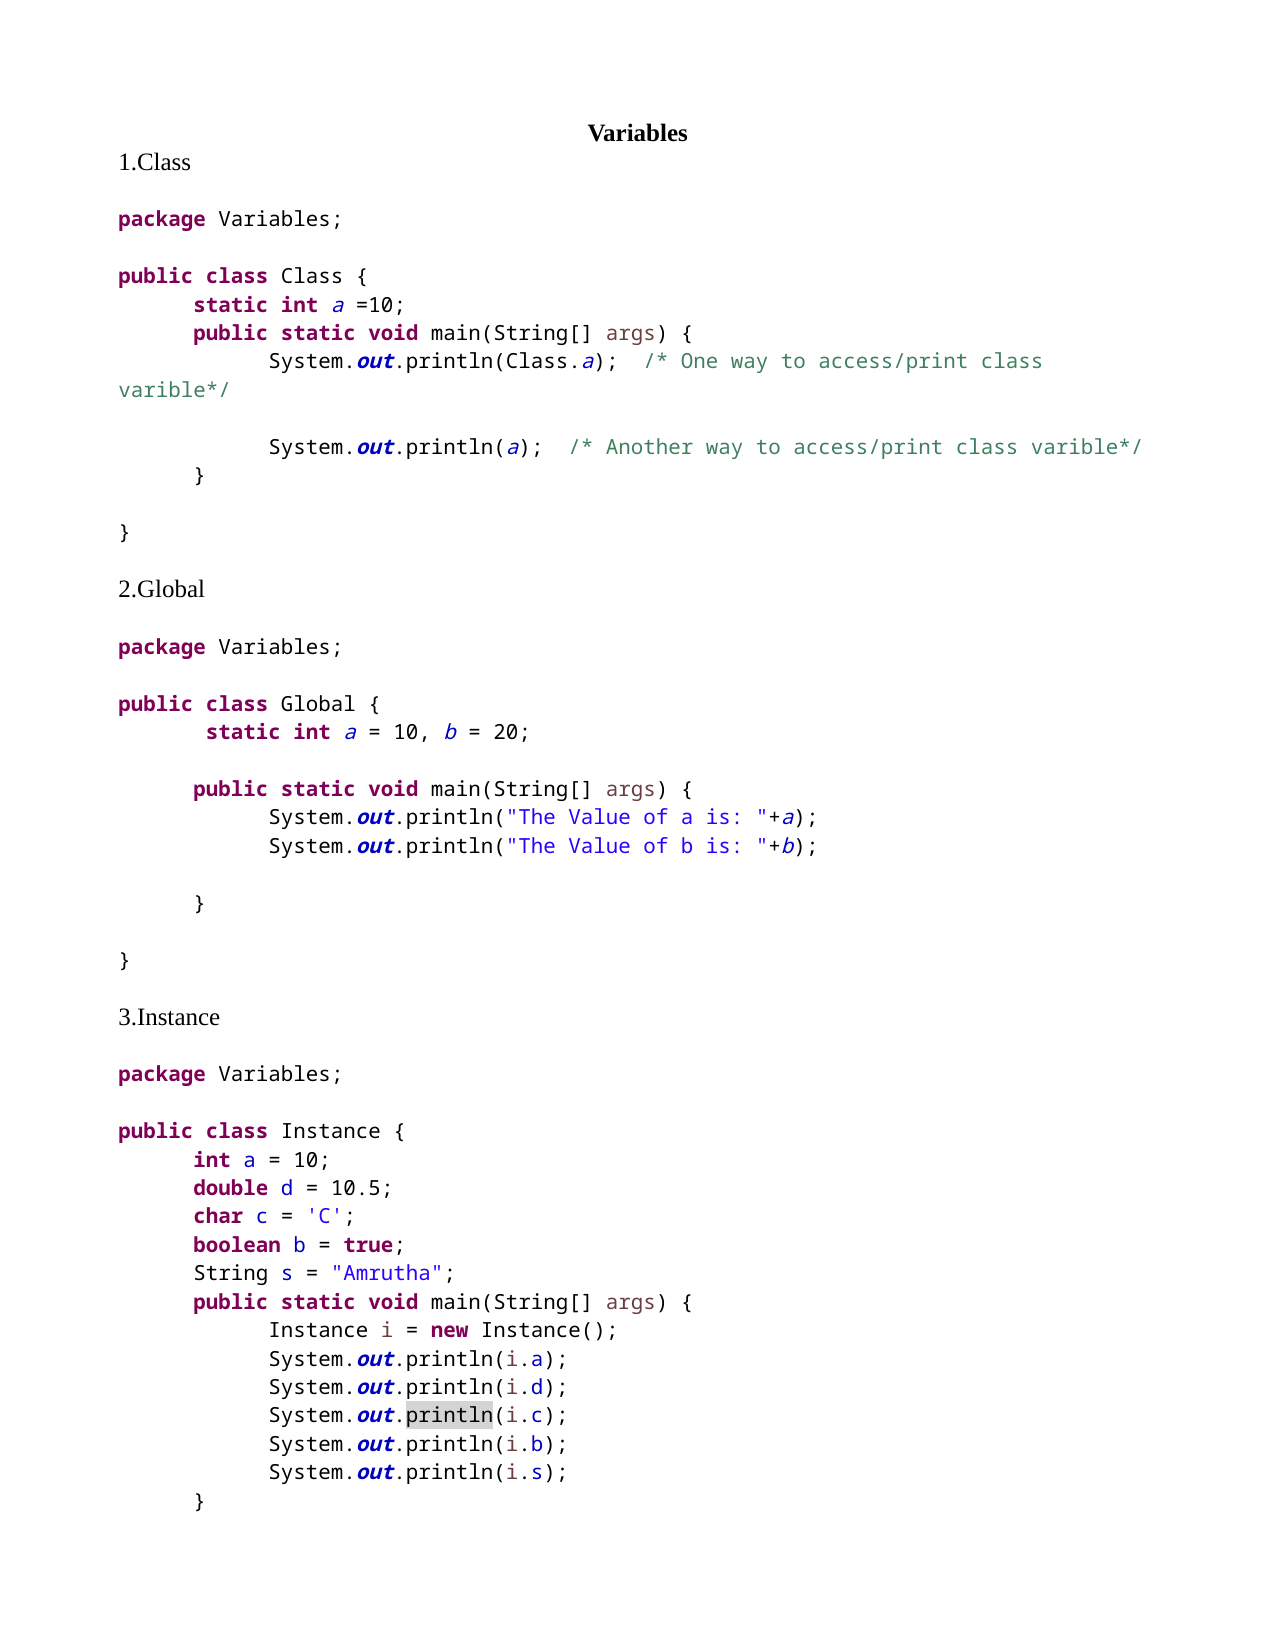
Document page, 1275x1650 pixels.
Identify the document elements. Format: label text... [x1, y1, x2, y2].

text Variables [118, 118, 1157, 147]
text System.out.println(i.b); [118, 1429, 1157, 1457]
text System.out.println("The Value of a is: "+a); [118, 802, 1157, 831]
text } [118, 945, 1157, 973]
text static int a = 10, b = 20; [118, 717, 1157, 746]
text System.out.println(i.a); [118, 1344, 1157, 1372]
text System.out.println(a); /* Another way to access/print class varible*/ [118, 432, 1157, 460]
text System.out.println(i.s); [118, 1457, 1157, 1486]
text package Variables; [118, 1059, 1157, 1088]
text } [118, 1486, 1157, 1514]
text } [118, 460, 1157, 489]
text package Variables; [118, 204, 1157, 233]
text System.out.println(i.c); [118, 1401, 1157, 1429]
text public static void main(String[] args) { [118, 1287, 1157, 1315]
text 2.Global [118, 574, 1157, 603]
text public static void main(String[] args) { [118, 774, 1157, 802]
text boolean b = true; [118, 1230, 1157, 1258]
text Instance i = new Instance(); [118, 1315, 1157, 1344]
text } [118, 888, 1157, 916]
text String s = "Amrutha"; [118, 1258, 1157, 1287]
text 1.Class [118, 147, 1157, 176]
text System.out.println("The Value of b is: "+b); [118, 831, 1157, 859]
text } [118, 517, 1157, 546]
text 3.Instance [118, 1002, 1157, 1031]
text char c = 'C'; [118, 1202, 1157, 1230]
text public static void main(String[] args) { [118, 318, 1157, 347]
text public class Class { [118, 261, 1157, 290]
text package Variables; [118, 632, 1157, 660]
text System.out.println(Class.a); /* One way to access/print class varible*/ [118, 347, 1157, 403]
text public class Global { [118, 689, 1157, 717]
text public class Instance { [118, 1116, 1157, 1145]
text int a = 10; [118, 1145, 1157, 1173]
text double d = 10.5; [118, 1173, 1157, 1202]
text static int a =10; [118, 290, 1157, 318]
text System.out.println(i.d); [118, 1372, 1157, 1401]
